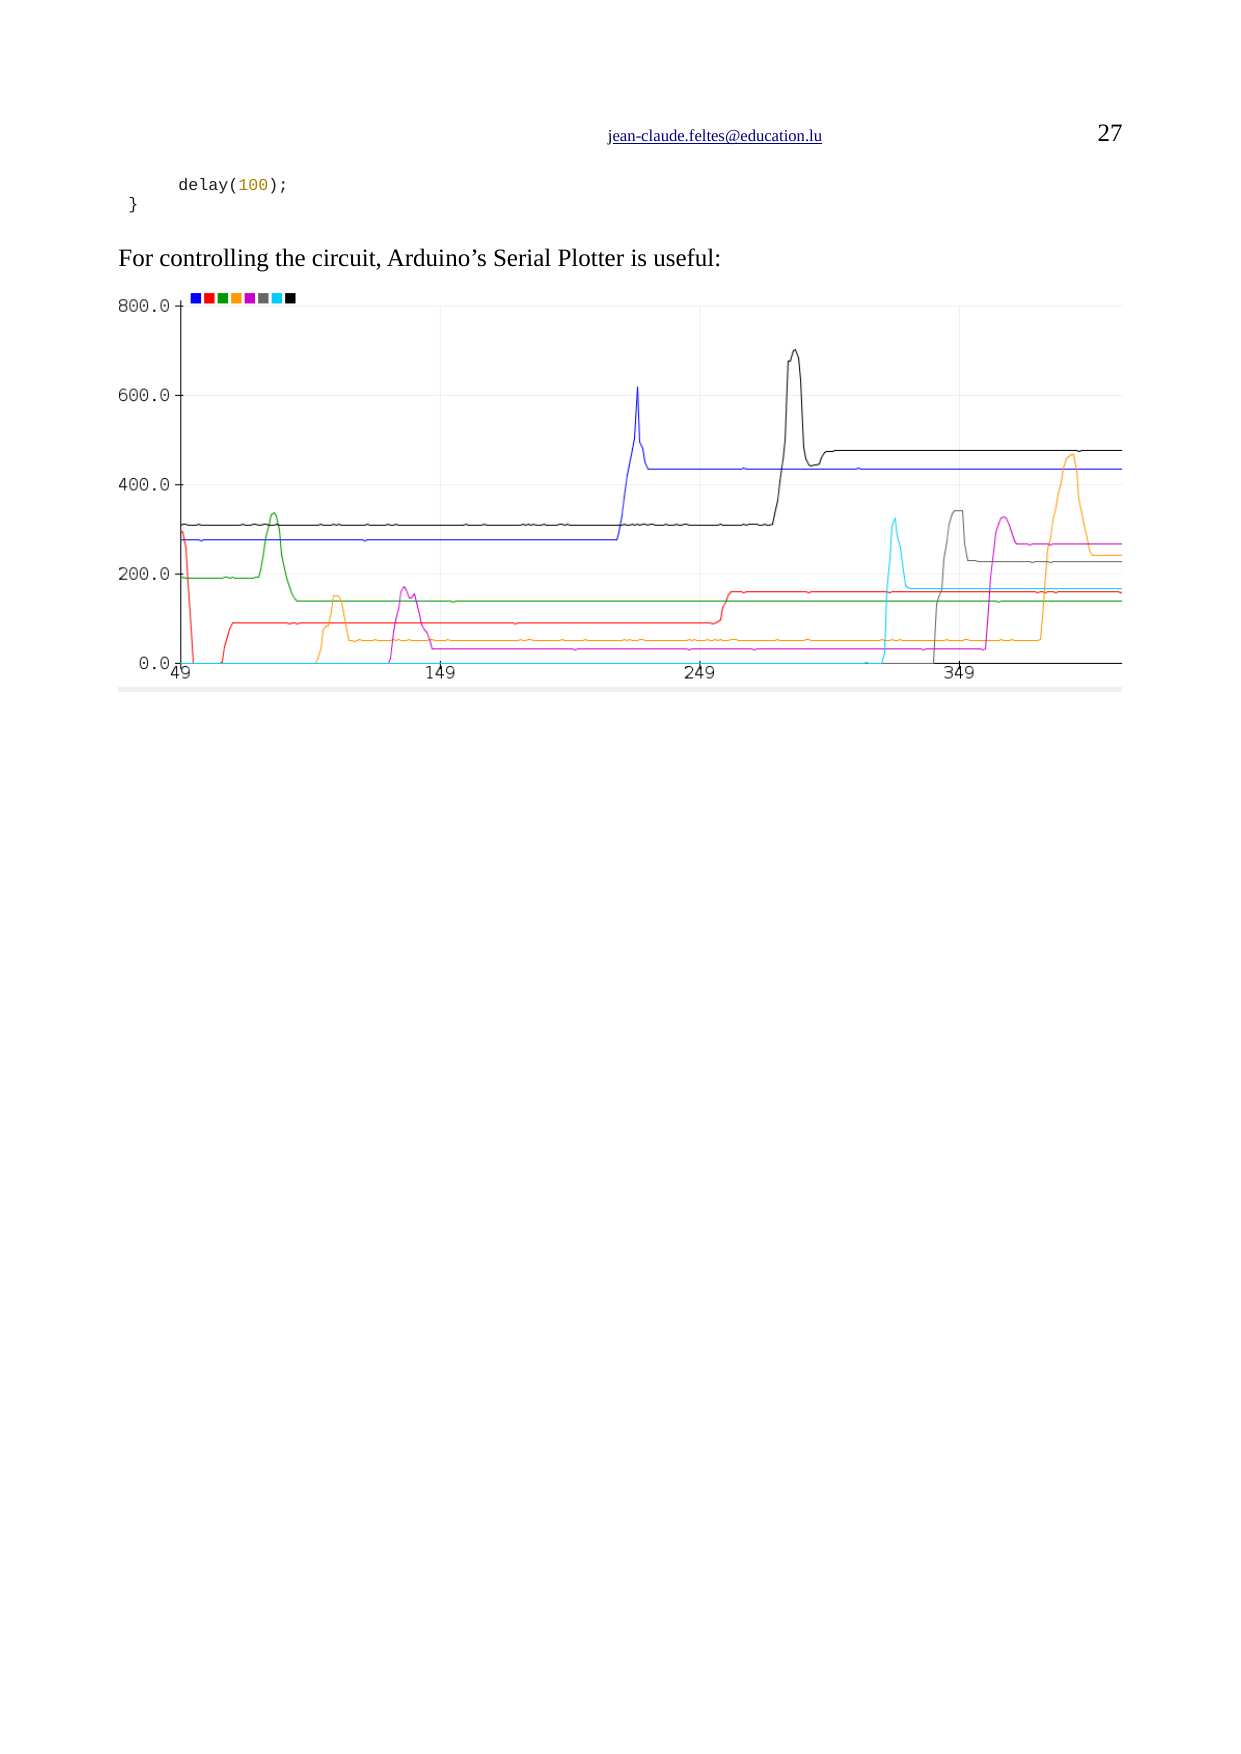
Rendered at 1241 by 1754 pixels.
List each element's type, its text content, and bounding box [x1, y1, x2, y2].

text delay(100); [118, 176, 1122, 195]
text } [118, 195, 1122, 214]
picture [118, 291, 1123, 692]
text For controlling the circuit, Arduino’s Serial Plotter is useful: [118, 243, 1122, 272]
